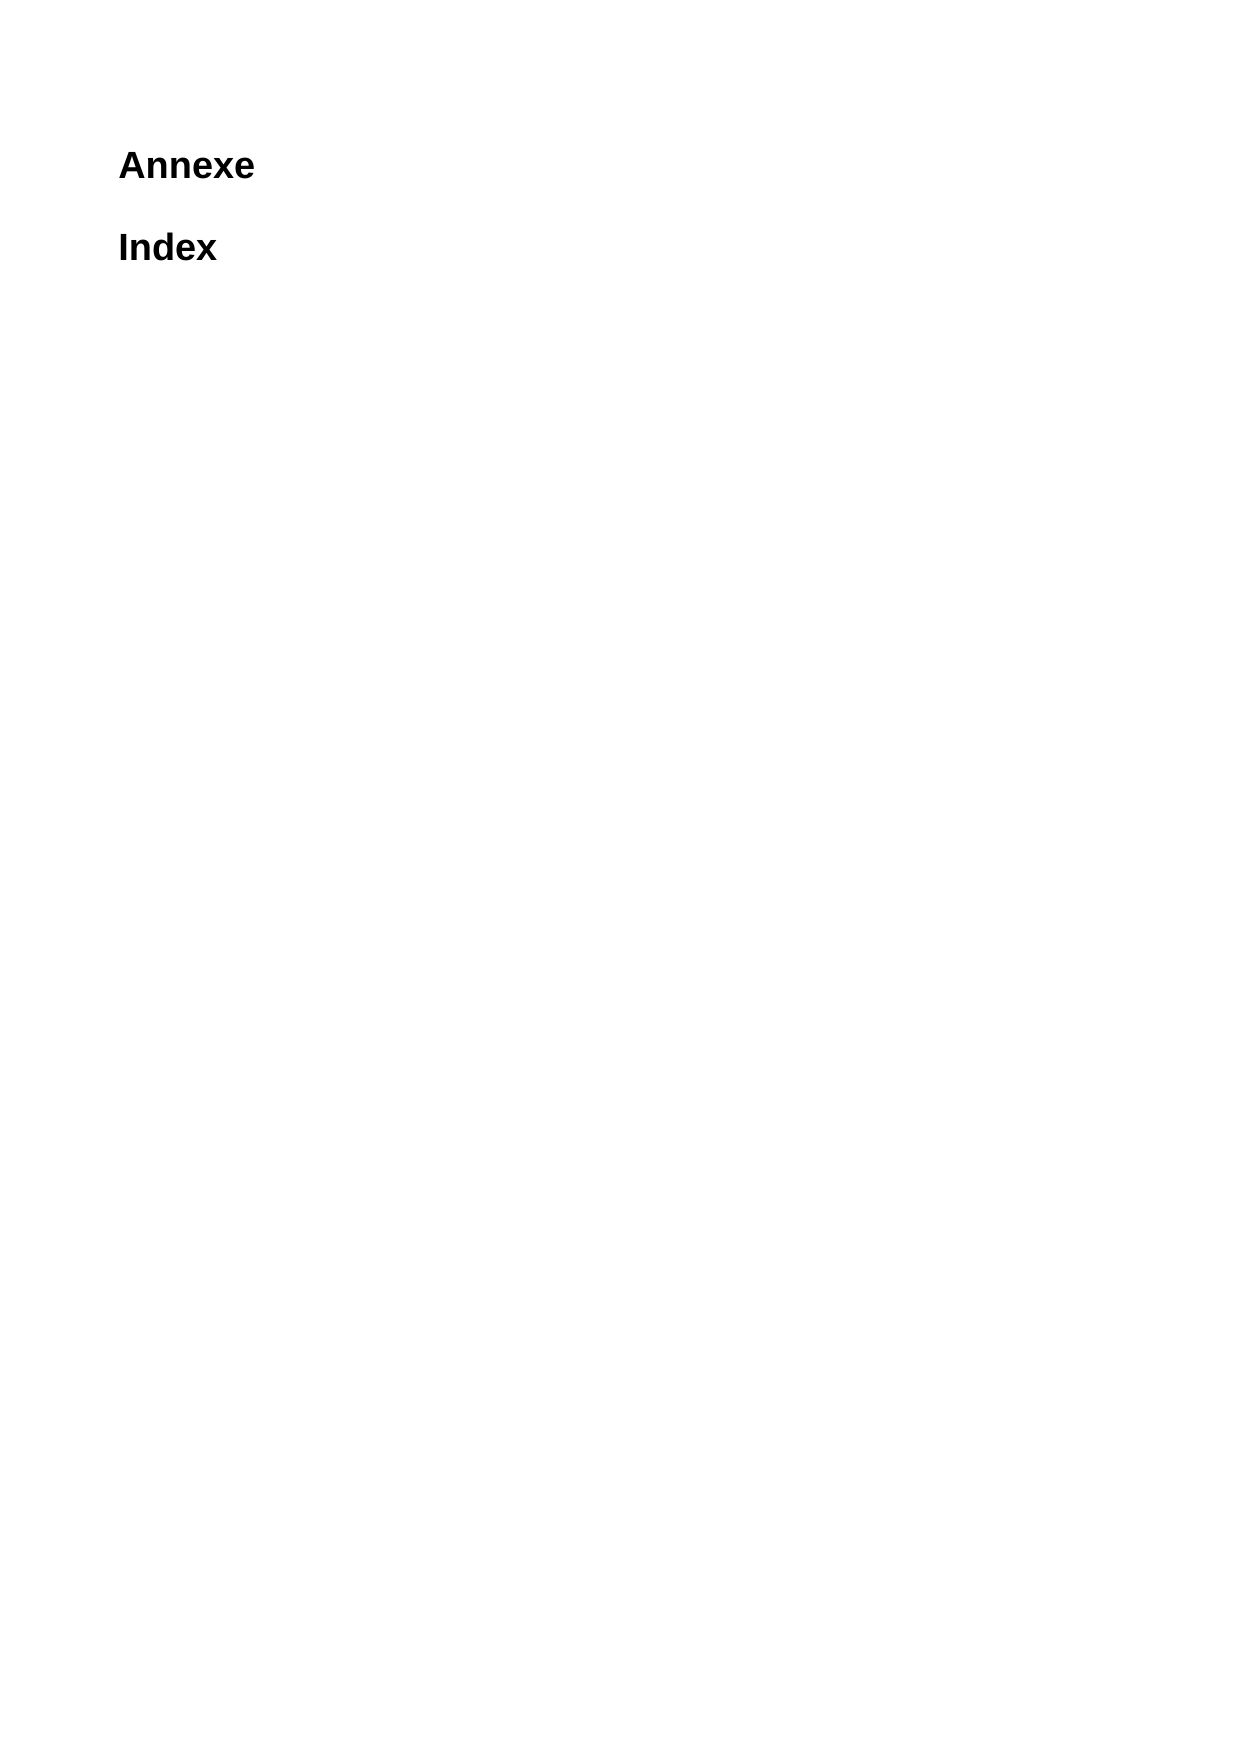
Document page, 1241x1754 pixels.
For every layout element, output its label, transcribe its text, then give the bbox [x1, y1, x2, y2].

subtitle Annexe [118, 143, 1122, 187]
subtitle Index [118, 224, 1122, 268]
